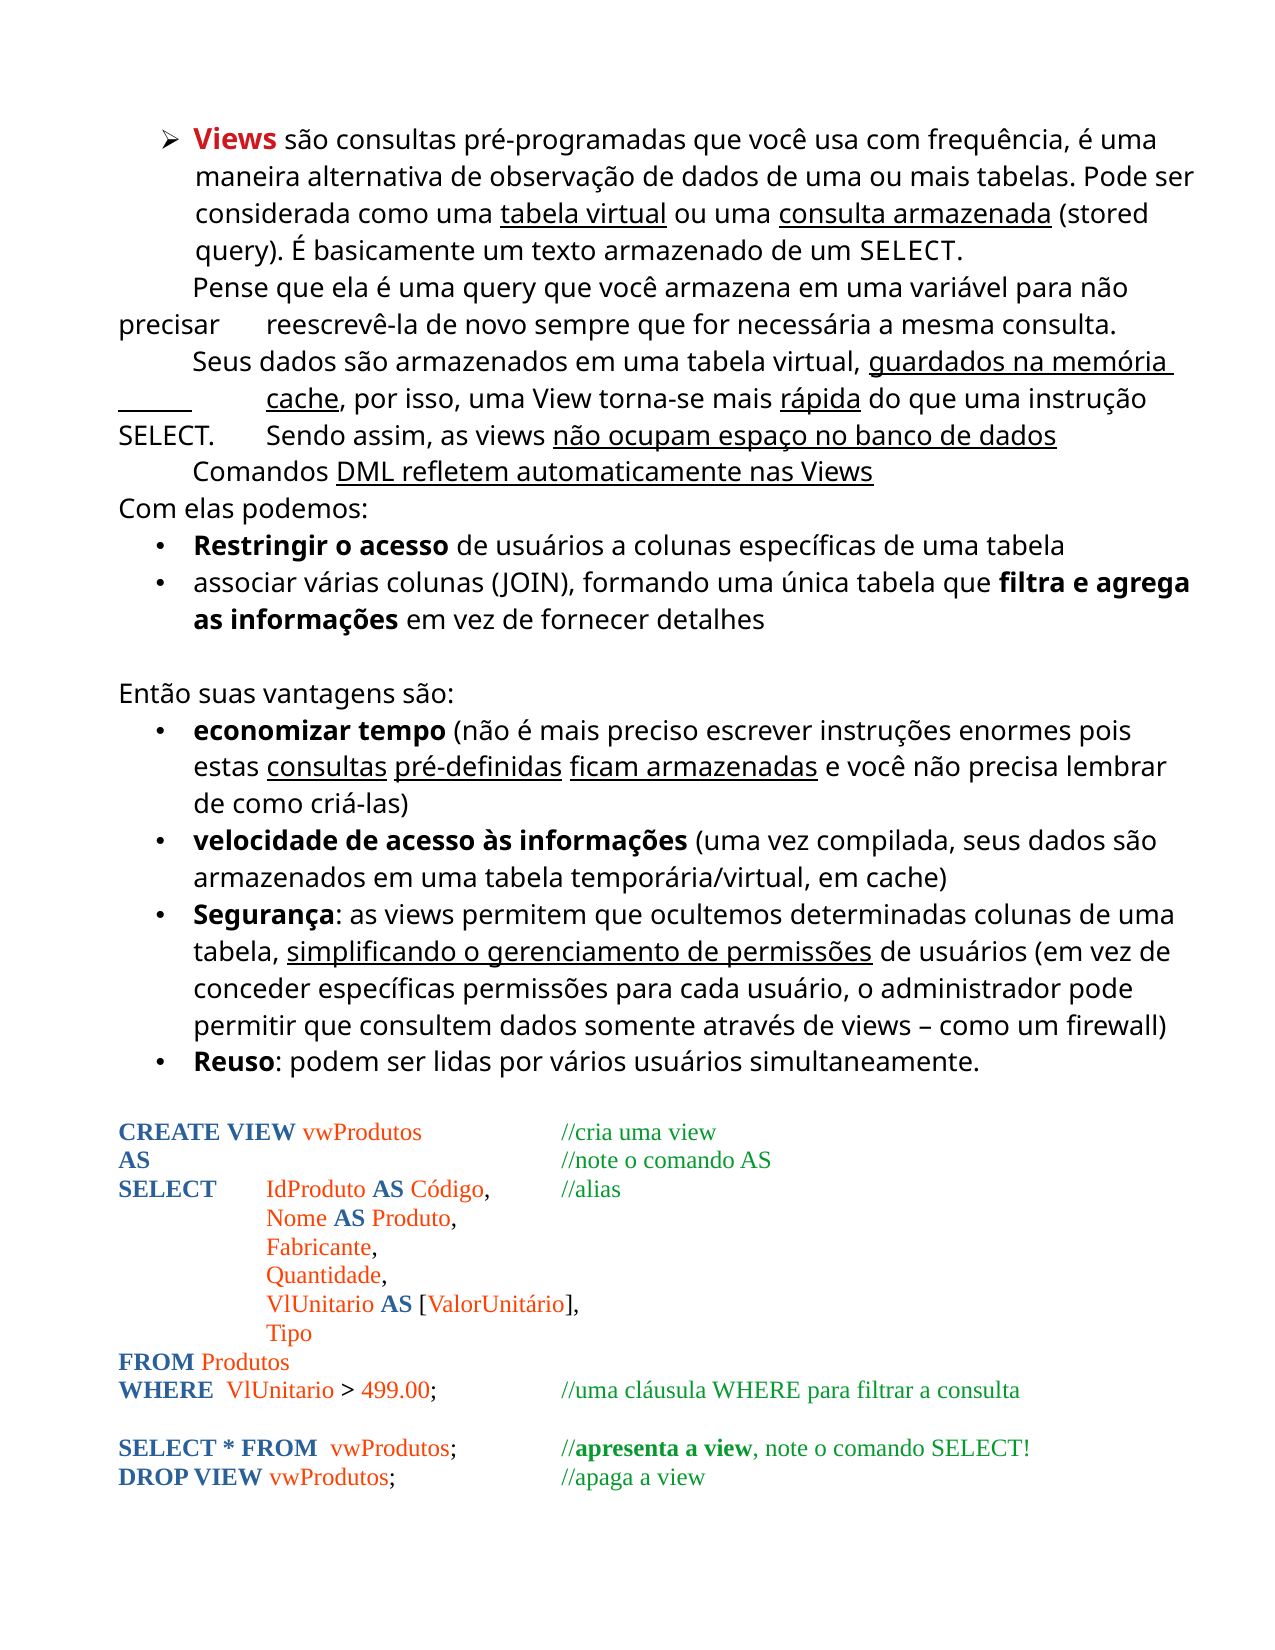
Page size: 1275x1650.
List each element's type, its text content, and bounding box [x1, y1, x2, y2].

list Views são consultas pré-programadas que você usa com frequência, é uma maneira alternativa de observação de dados de uma ou mais tabelas. Pode ser considerada como uma tabela virtual ou uma consulta armazenada (stored query). É basicamente um texto armazenado de um SELECT. [159, 118, 1211, 268]
text Fabricante, [118, 1232, 1193, 1260]
list Reuso: podem ser lidas por vários usuários simultaneamente. [156, 1043, 1193, 1080]
text Quantidade, [118, 1260, 1193, 1289]
text VlUnitario AS [ValorUnitário], [118, 1289, 1193, 1318]
text SELECT IdProduto AS Código, //alias [118, 1174, 1193, 1203]
text CREATE VIEW vwProdutos //cria uma view [118, 1117, 1193, 1145]
text AS //note o comando AS [118, 1145, 1193, 1174]
list Restringir o acesso de usuários a colunas específicas de uma tabela [156, 527, 1193, 563]
text FROM Produtos [118, 1347, 1193, 1375]
text Pense que ela é uma query que você armazena em uma variável para não precisar reescrevê-la de novo sempre que for necessária a mesma consulta. [118, 268, 1193, 342]
text Tipo [118, 1318, 1193, 1347]
text Então suas vantagens são: [118, 674, 1193, 711]
text WHERE VlUnitario > 499.00; //uma cláusula WHERE para filtrar a consulta [118, 1375, 1193, 1404]
text SELECT * FROM vwProdutos; //apresenta a view, note o comando SELECT! [118, 1433, 1193, 1462]
text Seus dados são armazenados em uma tabela virtual, guardados na memória cache, por isso, uma View torna-se mais rápida do que uma instrução SELECT. Sendo assim, as views não ocupam espaço no banco de dados [118, 342, 1193, 453]
text DROP VIEW vwProdutos; //apaga a view [118, 1462, 1193, 1490]
list Segurança: as views permitem que ocultemos determinadas colunas de uma tabela, simplificando o gerenciamento de permissões de usuários (em vez de conceder específicas permissões para cada usuário, o administrador pode permitir que consultem dados somente através de views – como um firewall) [156, 895, 1193, 1043]
list economizar tempo (não é mais preciso escrever instruções enormes pois estas consultas pré-definidas ficam armazenadas e você não precisa lembrar de como criá-las) [156, 711, 1193, 822]
text Nome AS Produto, [118, 1203, 1193, 1232]
list associar várias colunas (JOIN), formando uma única tabela que filtra e agrega as informações em vez de fornecer detalhes [156, 563, 1193, 637]
text Comandos DML refletem automaticamente nas Views Com elas podemos: [118, 453, 1193, 527]
list velocidade de acesso às informações (uma vez compilada, seus dados são armazenados em uma tabela temporária/virtual, em cache) [156, 822, 1193, 895]
